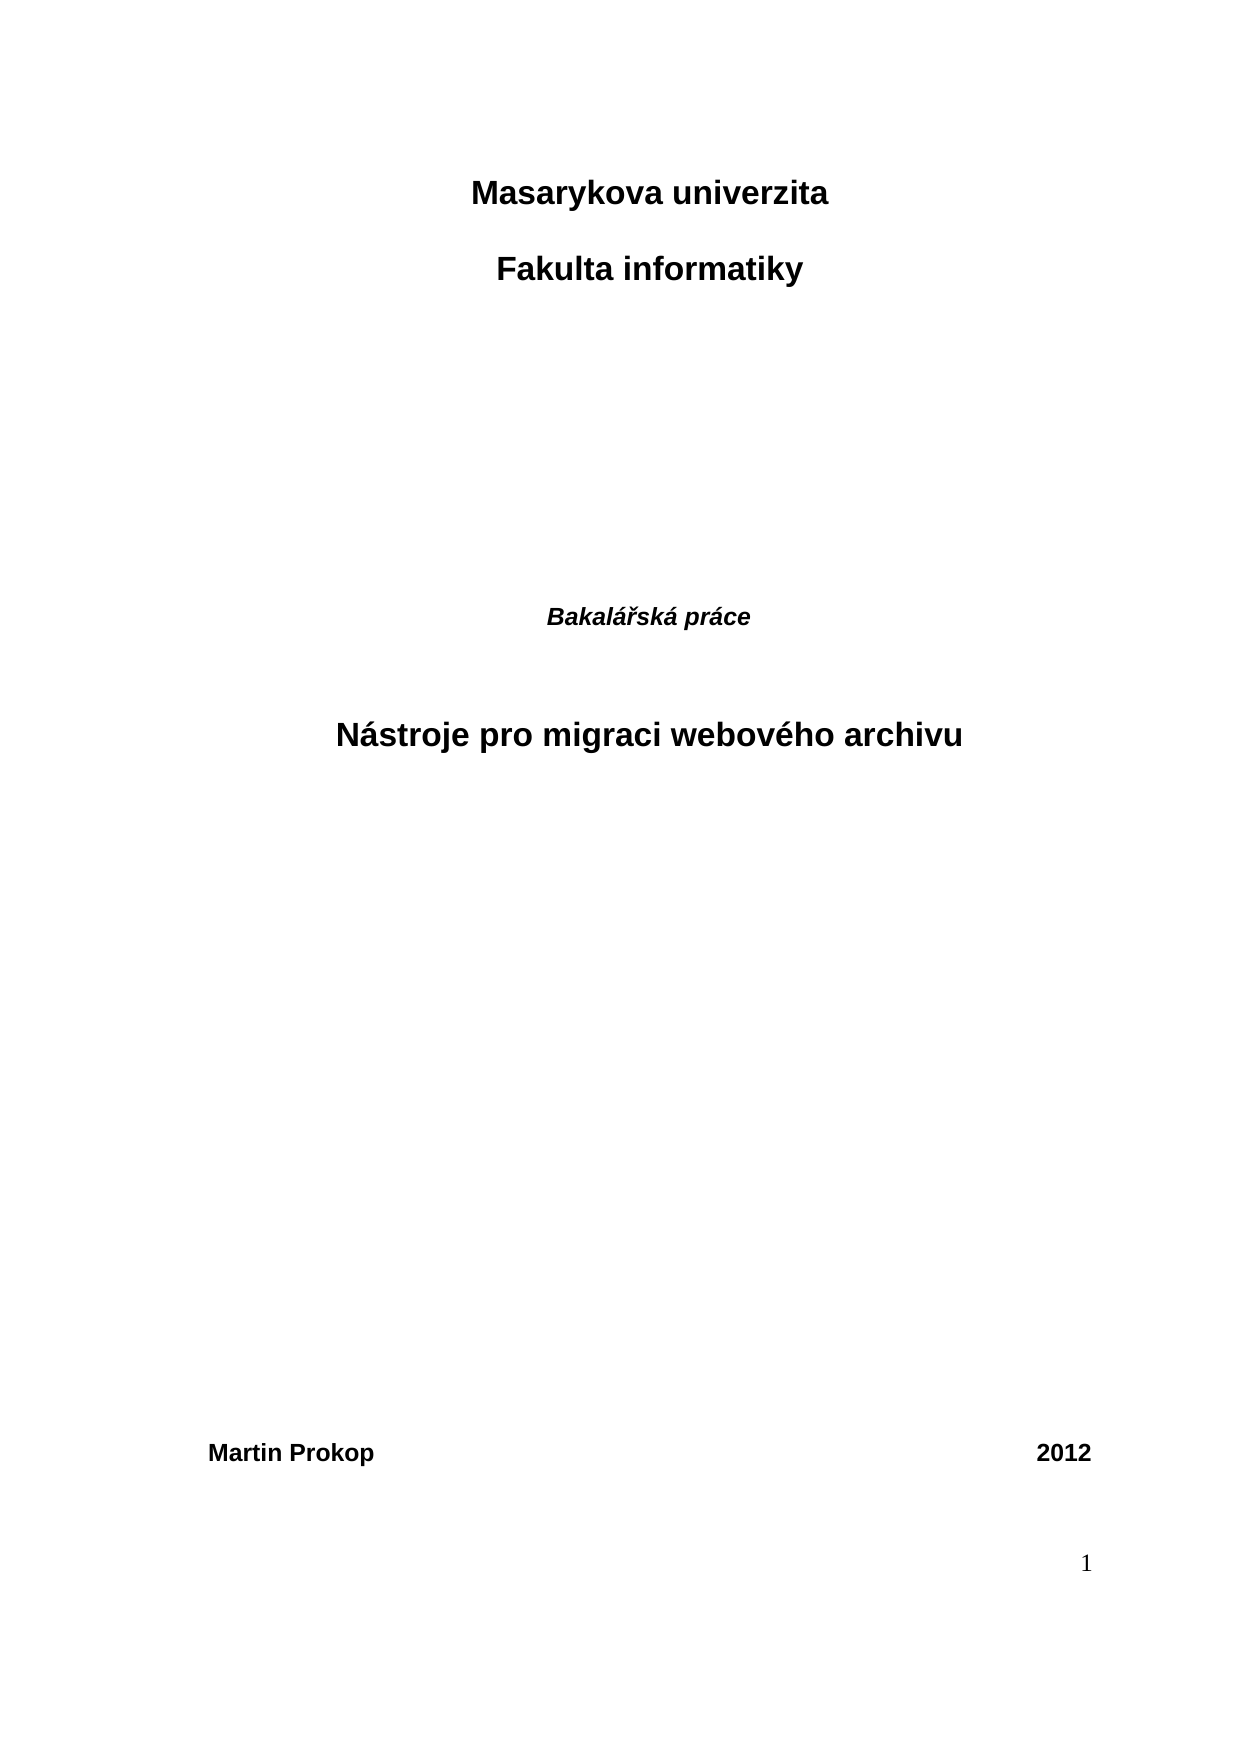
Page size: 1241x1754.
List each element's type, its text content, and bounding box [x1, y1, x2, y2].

subtitle Martin Prokop 2012 [207, 1438, 1093, 1467]
subtitle Fakulta informatiky [207, 249, 1093, 287]
subtitle Bakalářská práce [207, 602, 1093, 631]
subtitle Nástroje pro migraci webového archivu [207, 715, 1093, 753]
subtitle Masarykova univerzita [207, 173, 1093, 211]
